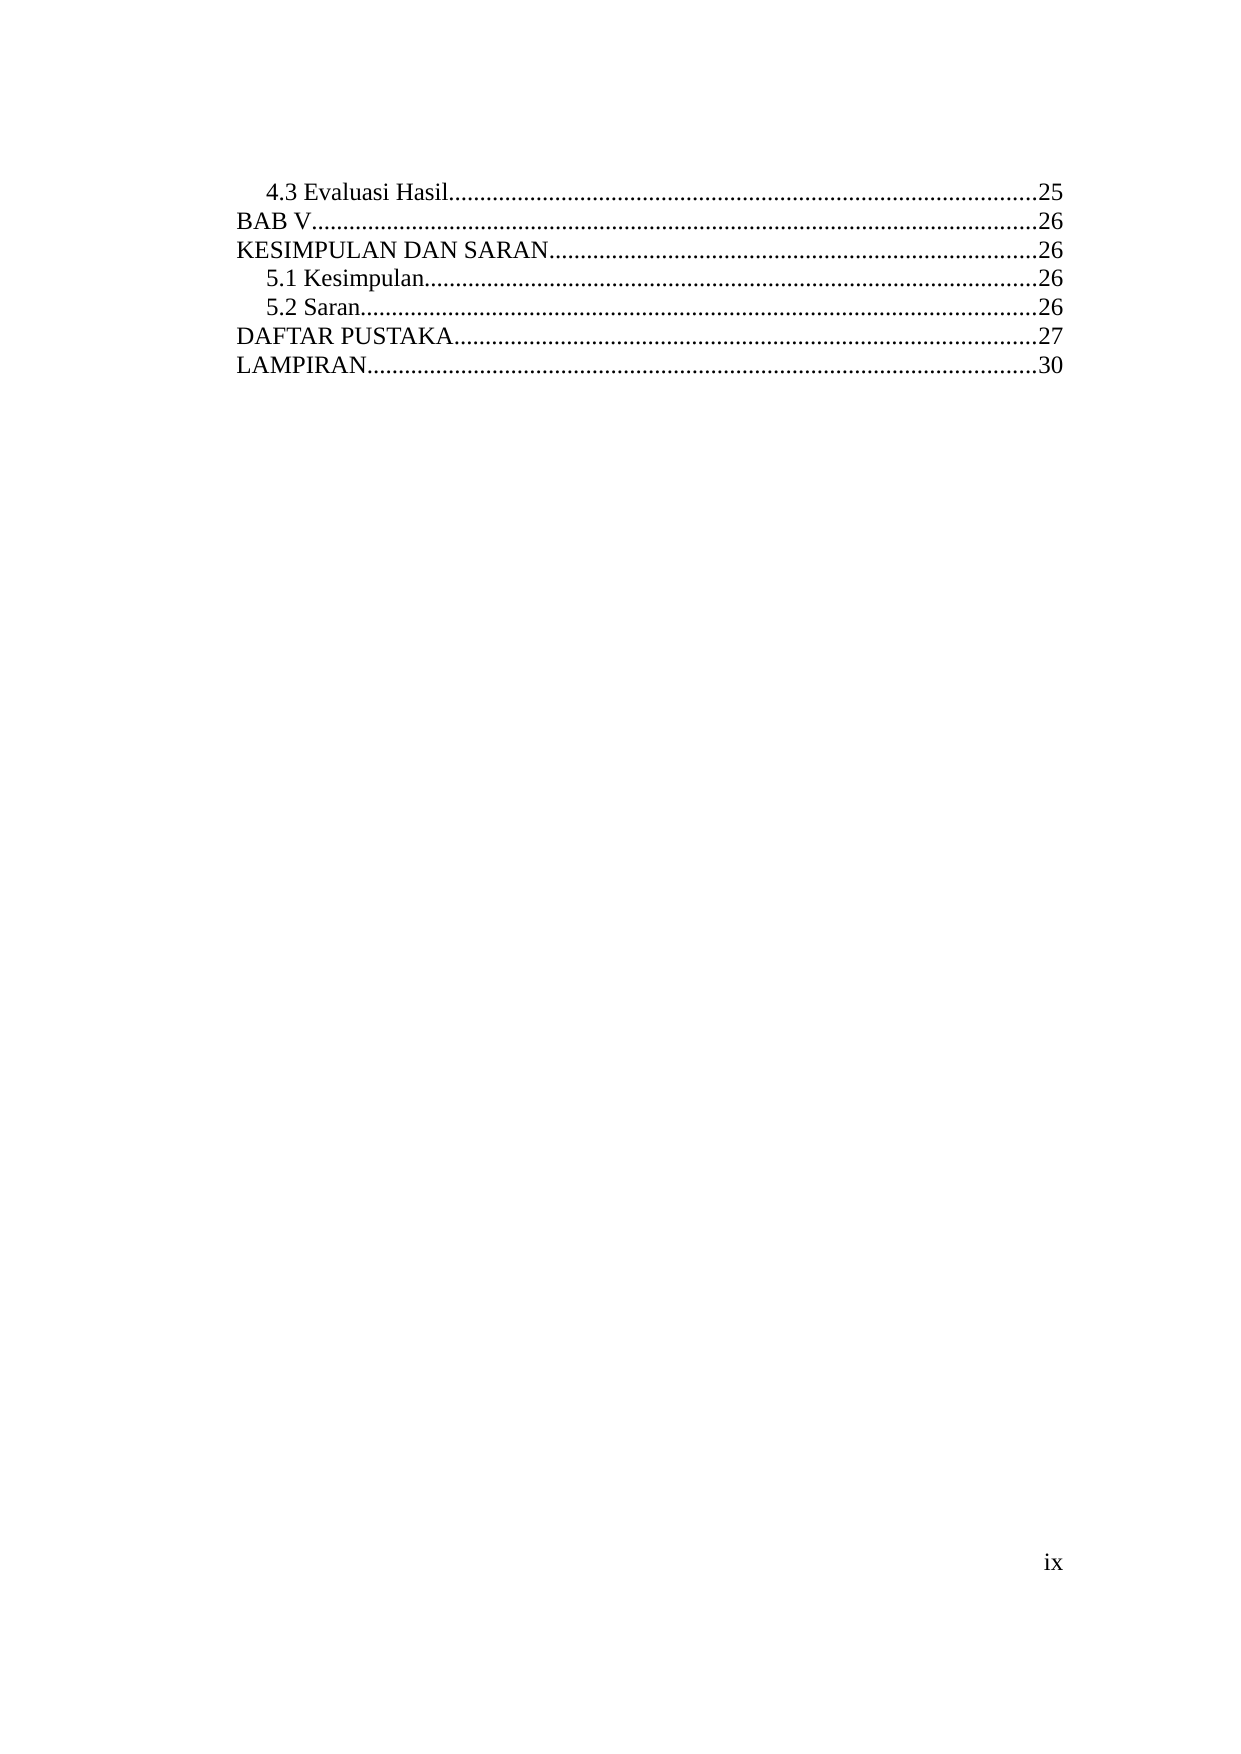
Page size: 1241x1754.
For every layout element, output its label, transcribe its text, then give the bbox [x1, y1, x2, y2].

text KESIMPULAN DAN SARAN 26 [236, 235, 1063, 263]
text BAB V 26 [236, 206, 1063, 235]
text LAMPIRAN 30 [236, 350, 1063, 378]
text 4.3 Evaluasi Hasil 25 [266, 177, 1063, 206]
text DAFTAR PUSTAKA 27 [236, 321, 1063, 350]
text 5.1 Kesimpulan 26 [266, 263, 1063, 292]
text 5.2 Saran 26 [266, 292, 1063, 321]
